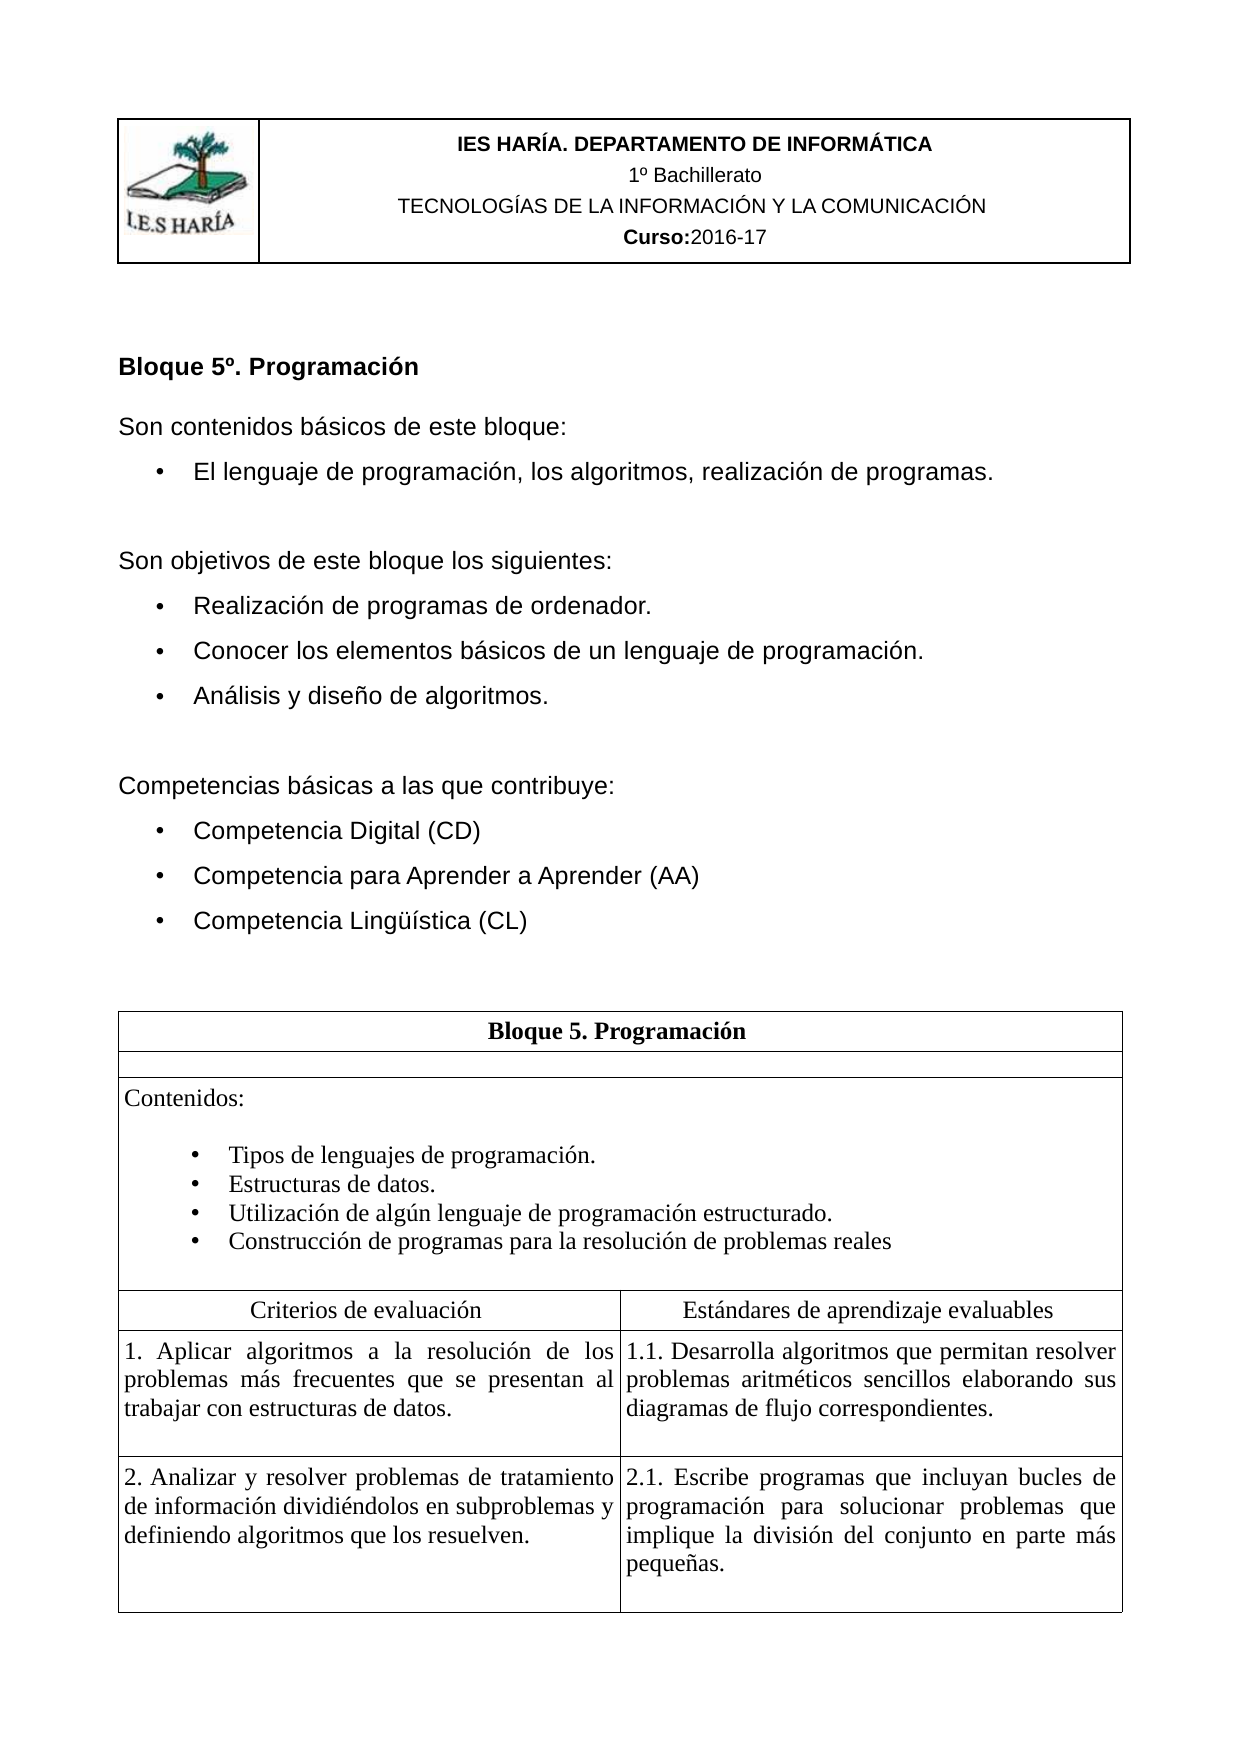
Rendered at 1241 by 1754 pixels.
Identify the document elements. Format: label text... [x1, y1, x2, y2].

table_cell Estándares de aprendizaje evaluables [621, 1291, 1122, 1330]
table_cell [119, 1052, 1122, 1077]
table_header Bloque 5. Programación [119, 1012, 1122, 1051]
list Realización de programas de ordenador. [156, 591, 1122, 621]
table_cell 2. Analizar y resolver problemas de tratamiento de información dividiéndolos en subproblemas y definiendo algoritmos que los resuelven. [119, 1457, 620, 1612]
text Bloque 5º. Programación [118, 352, 1122, 382]
list Competencia para Aprender a Aprender (AA) [156, 861, 1122, 891]
table_cell 1.1. Desarrolla algoritmos que permitan resolver problemas aritméticos sencillos elaborando sus diagramas de flujo correspondientes. [621, 1331, 1122, 1456]
list Conocer los elementos básicos de un lenguaje de programación. [156, 636, 1122, 666]
table_cell 1. Aplicar algoritmos a la resolución de los problemas más frecuentes que se presentan al trabajar con estructuras de datos. [119, 1331, 620, 1456]
table_cell Contenidos: Tipos de lenguajes de programación. Estructuras de datos. Utilización de algún lenguaje de programación estructurado. Construcción de programas para la resolución de problemas reales [119, 1078, 1122, 1289]
list Competencia Lingüística (CL) [156, 906, 1122, 936]
text Competencias básicas a las que contribuye: [118, 771, 1122, 801]
text Son objetivos de este bloque los siguientes: [118, 546, 1122, 576]
picture [123, 126, 254, 235]
list Competencia Digital (CD) [156, 816, 1122, 846]
text Son contenidos básicos de este bloque: [118, 412, 1122, 442]
list Análisis y diseño de algoritmos. [156, 681, 1122, 711]
table_cell 2.1. Escribe programas que incluyan bucles de programación para solucionar problemas que implique la división del conjunto en parte más pequeñas. [621, 1457, 1122, 1612]
list El lenguaje de programación, los algoritmos, realización de programas. [156, 457, 1122, 487]
table_cell Criterios de evaluación [119, 1291, 620, 1330]
